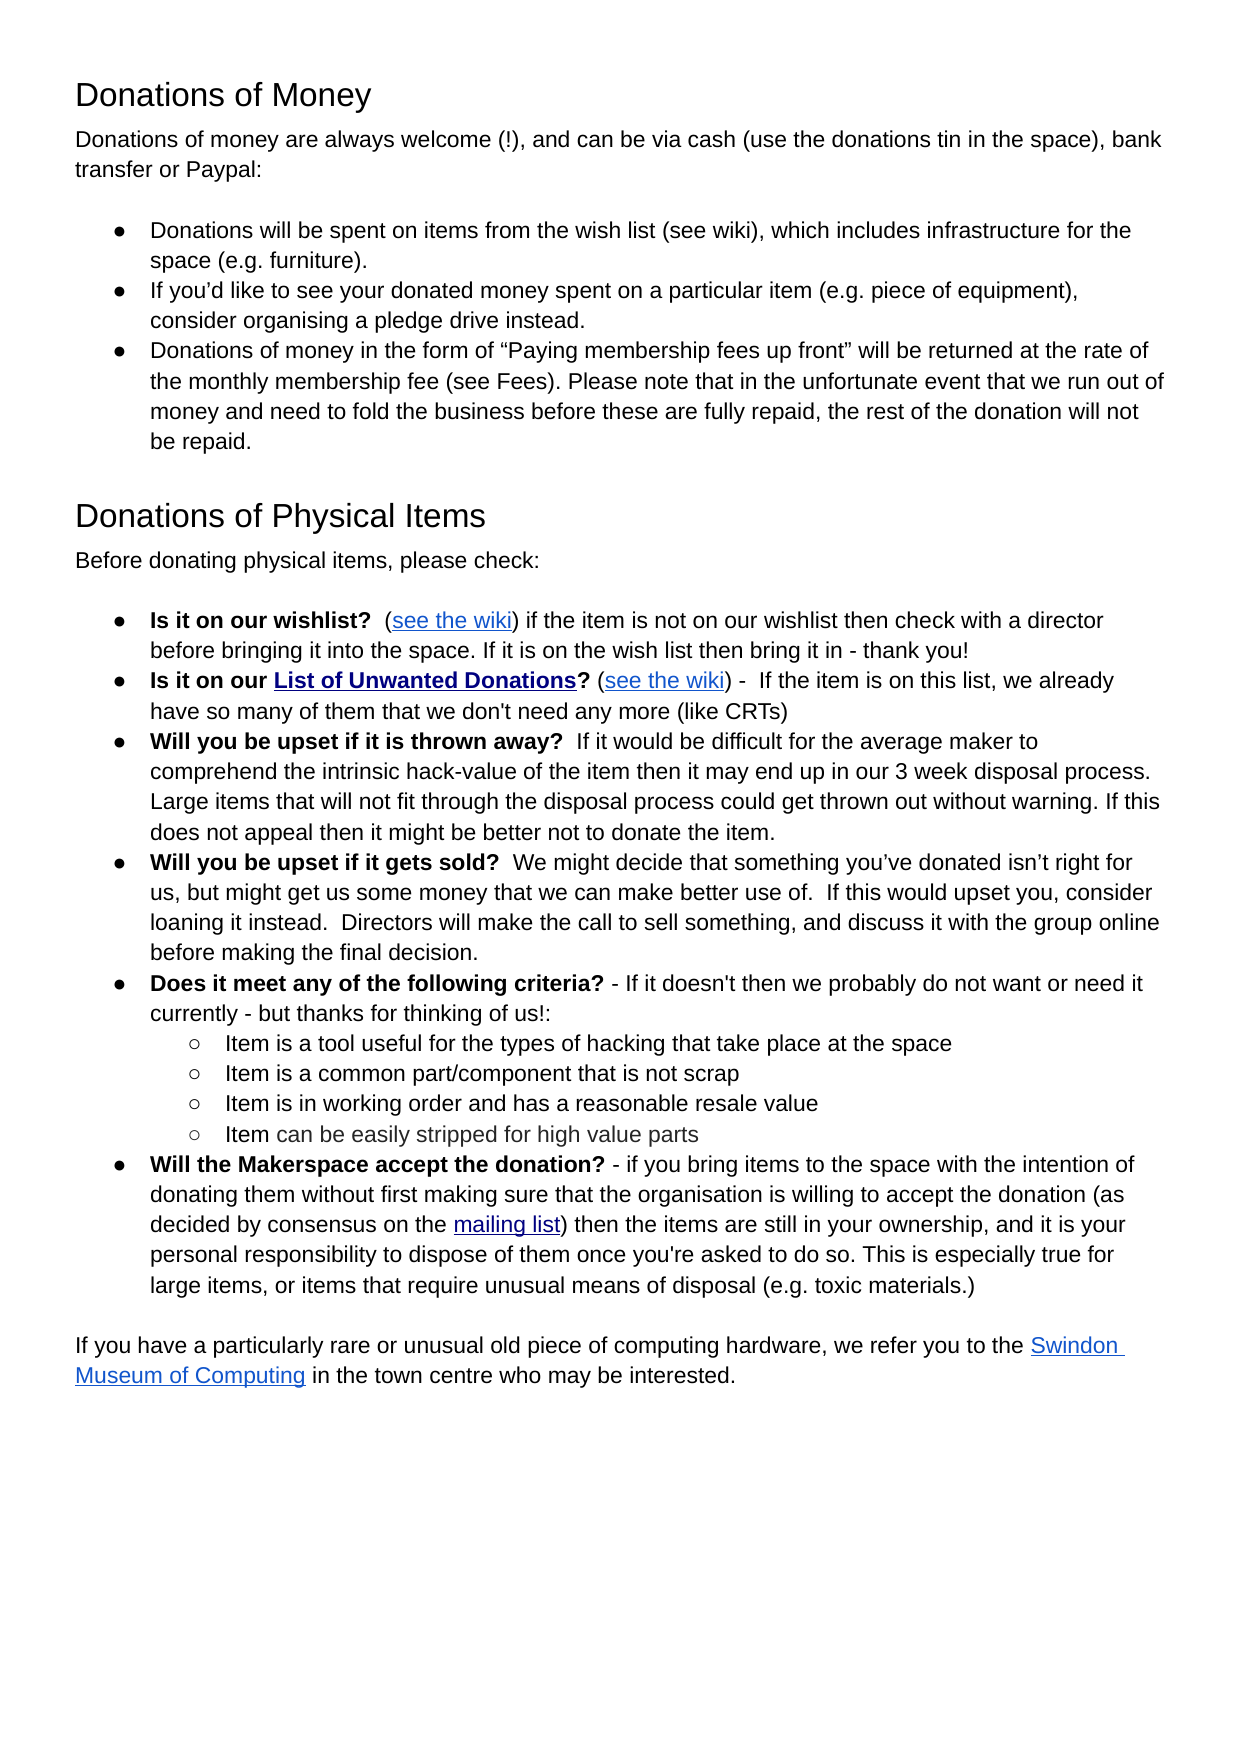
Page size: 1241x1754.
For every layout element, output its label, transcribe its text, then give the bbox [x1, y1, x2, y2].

list Will the Makerspace accept the donation? - if you bring items to the space with the intention of donating them without first making sure that the organisation is willing to accept the donation (as decided by consensus on the mailing list) then the items are still in your ownership, and it is your personal responsibility to dispose of them once you're asked to do so. This is especially true for large items, or items that require unusual means of disposal (e.g. toxic materials.) [112, 1151, 1165, 1298]
list Item is in working order and has a reasonable resale value [187, 1090, 1165, 1117]
list Item is a tool useful for the types of hacking that take place at the space [187, 1030, 1165, 1056]
list If you’d like to see your donated money spent on a particular item (e.g. piece of equipment), consider organising a pledge drive instead. [112, 277, 1165, 333]
text Donations of money are always welcome (!), and can be via cash (use the donations tin in the space), bank transfer or Paypal: [75, 126, 1165, 182]
list Will you be upset if it is thrown away? If it would be difficult for the average maker to comprehend the intrinsic hack-value of the item then it may end up in our 3 week disposal process. Large items that will not fit through the disposal process could get thrown out without warning. If this does not appeal then it might be better not to donate the item. [112, 728, 1165, 845]
list Donations of money in the form of “Paying membership fees up front” will be returned at the rate of the monthly membership fee (see Fees). Please note that in the unfortunate event that we run out of money and need to fold the business before these are fully repaid, the rest of the donation will not be repaid. [112, 337, 1165, 454]
list Donations will be spent on items from the wish list (see wiki), which includes infrastructure for the space (e.g. furniture). [112, 217, 1165, 273]
list Item can be easily stripped for high value parts [187, 1121, 1165, 1147]
text If you have a particularly rare or unusual old piece of computing hardware, we refer you to the Swindon Museum of Computing in the town centre who may be interested. [75, 1332, 1165, 1389]
subtitle Donations of Money [75, 75, 1165, 113]
list Item is a common part/component that is not scrap [187, 1060, 1165, 1087]
list Is it on our wishlist? (see the wiki) if the item is not on our wishlist then check with a director before bringing it into the space. If it is on the wish list then bring it in - thank you! [112, 607, 1165, 664]
list Will you be upset if it gets sold? We might decide that something you’ve donated isn’t right for us, but might get us some money that we can make better use of. If this would upset you, consider loaning it instead. Directors will make the call to sell something, and discuss it with the group online before making the final decision. [112, 849, 1165, 966]
list Does it meet any of the following criteria? - If it doesn't then we probably do not want or need it currently - but thanks for thinking of us!: [112, 969, 1165, 1026]
text Before donating physical items, please check: [75, 547, 1165, 573]
list Is it on our List of Unwanted Donations? (see the wiki) - If the item is on this list, we already have so many of them that we don't need any more (like CRTs) [112, 667, 1165, 724]
subtitle Donations of Physical Items [75, 496, 1165, 534]
